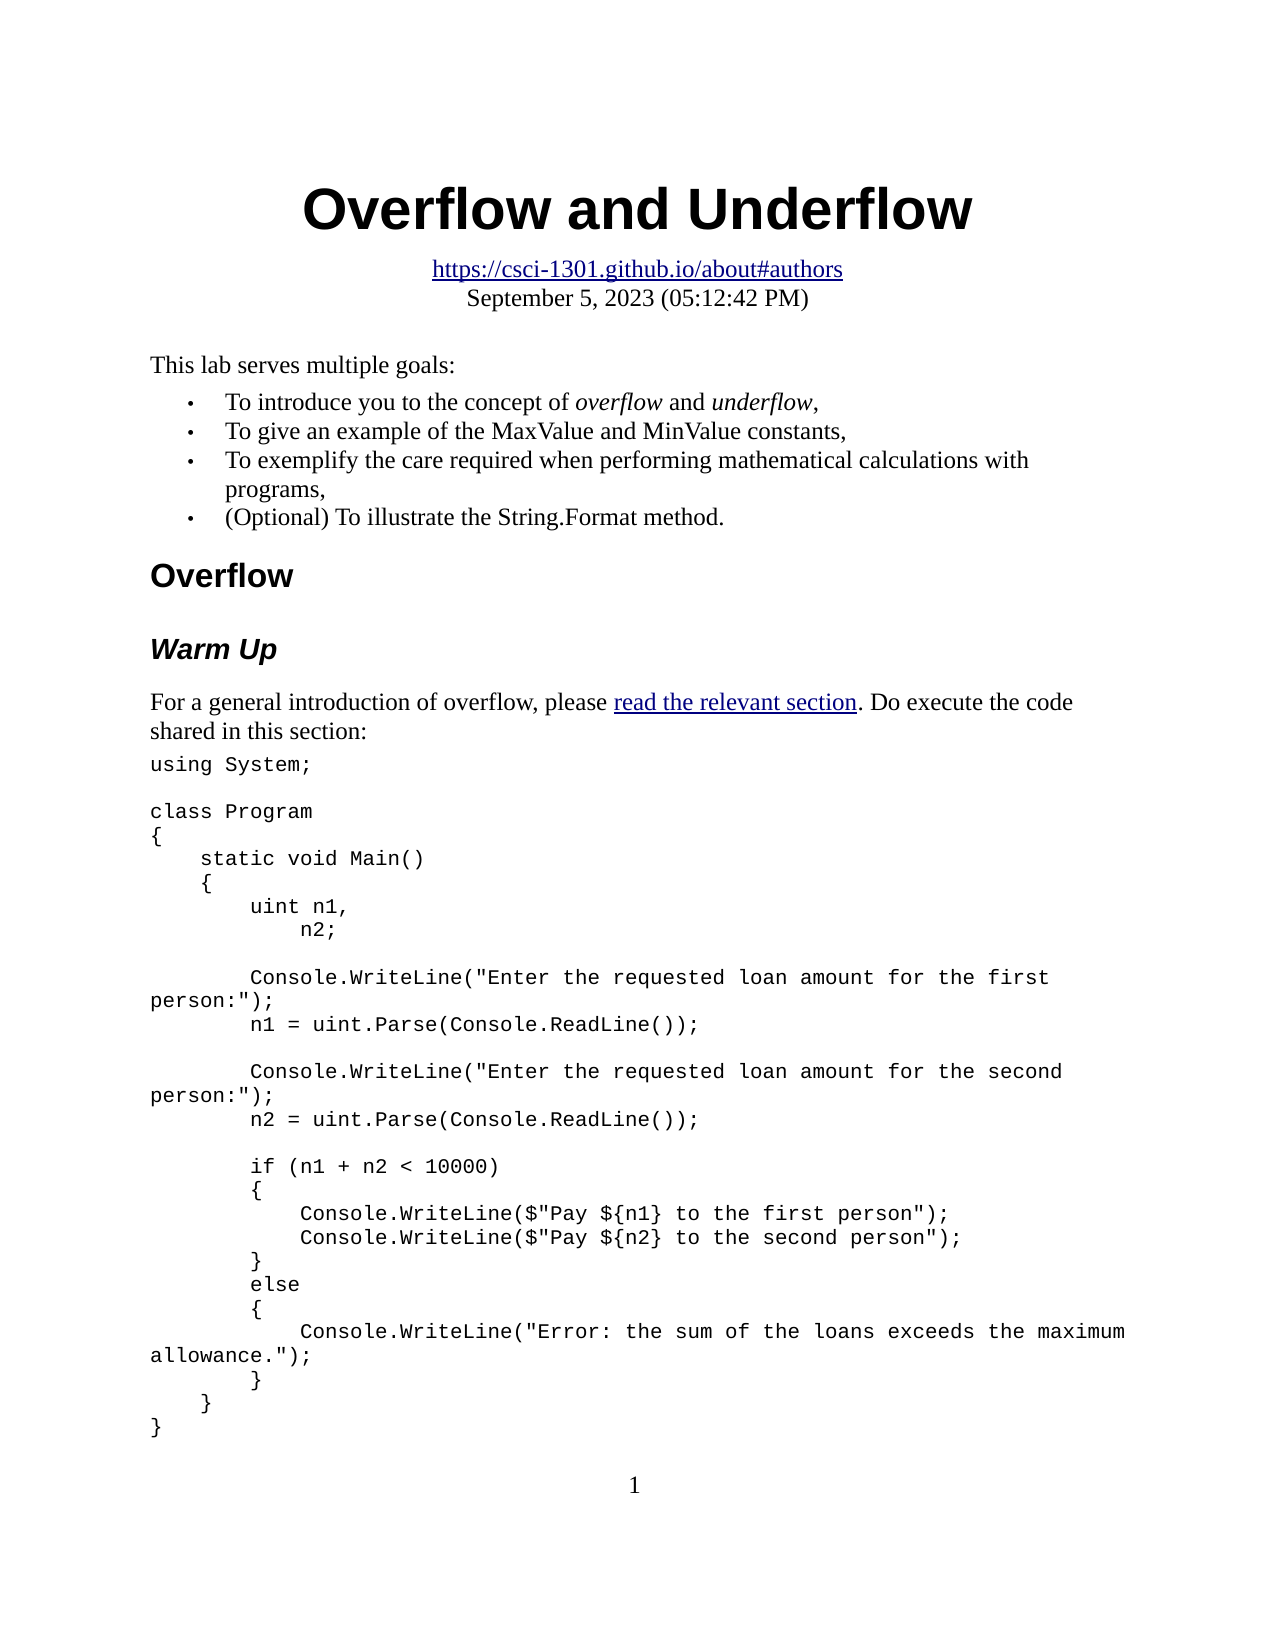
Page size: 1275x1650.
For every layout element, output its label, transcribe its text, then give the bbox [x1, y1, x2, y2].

text n1 = uint.Parse(Console.ReadLine()); [150, 1014, 1125, 1038]
text class Program [150, 801, 1125, 825]
text n2 = uint.Parse(Console.ReadLine()); [150, 1108, 1125, 1132]
list To introduce you to the concept of overflow and underflow, [187, 387, 1125, 416]
list To exemplify the care required when performing mathematical calculations with programs, [187, 445, 1125, 502]
text if (n1 + n2 < 10000) [150, 1156, 1125, 1179]
text using System; [150, 754, 1125, 777]
text This lab serves multiple goals: [150, 350, 1125, 378]
subtitle Overflow [150, 556, 1125, 595]
text else [150, 1274, 1125, 1298]
text { [150, 872, 1125, 896]
text Console.WriteLine("Error: the sum of the loans exceeds the maximum allowance."); [150, 1321, 1125, 1369]
text n2; [150, 919, 1125, 943]
text } [150, 1416, 1125, 1439]
text https://csci-1301.github.io/about#authors [150, 254, 1125, 283]
text { [150, 1298, 1125, 1321]
text September 5, 2023 (05:12:42 PM) [150, 283, 1125, 312]
list (Optional) To illustrate the String.Format method. [187, 502, 1125, 531]
text } [150, 1392, 1125, 1416]
subtitle Warm Up [150, 632, 1125, 666]
text } [150, 1369, 1125, 1392]
list To give an example of the MaxValue and MinValue constants, [187, 416, 1125, 445]
text static void Main() [150, 848, 1125, 872]
text Console.WriteLine("Enter the requested loan amount for the second person:"); [150, 1061, 1125, 1108]
title Overflow and Underflow [150, 175, 1125, 242]
text Console.WriteLine($"Pay ${n1} to the first person"); [150, 1203, 1125, 1227]
text Console.WriteLine($"Pay ${n2} to the second person"); [150, 1227, 1125, 1250]
text uint n1, [150, 896, 1125, 919]
text For a general introduction of overflow, please read the relevant section. Do execute the code shared in this section: [150, 687, 1125, 745]
text Console.WriteLine("Enter the requested loan amount for the first person:"); [150, 967, 1125, 1014]
text } [150, 1250, 1125, 1274]
text { [150, 825, 1125, 848]
text { [150, 1179, 1125, 1203]
